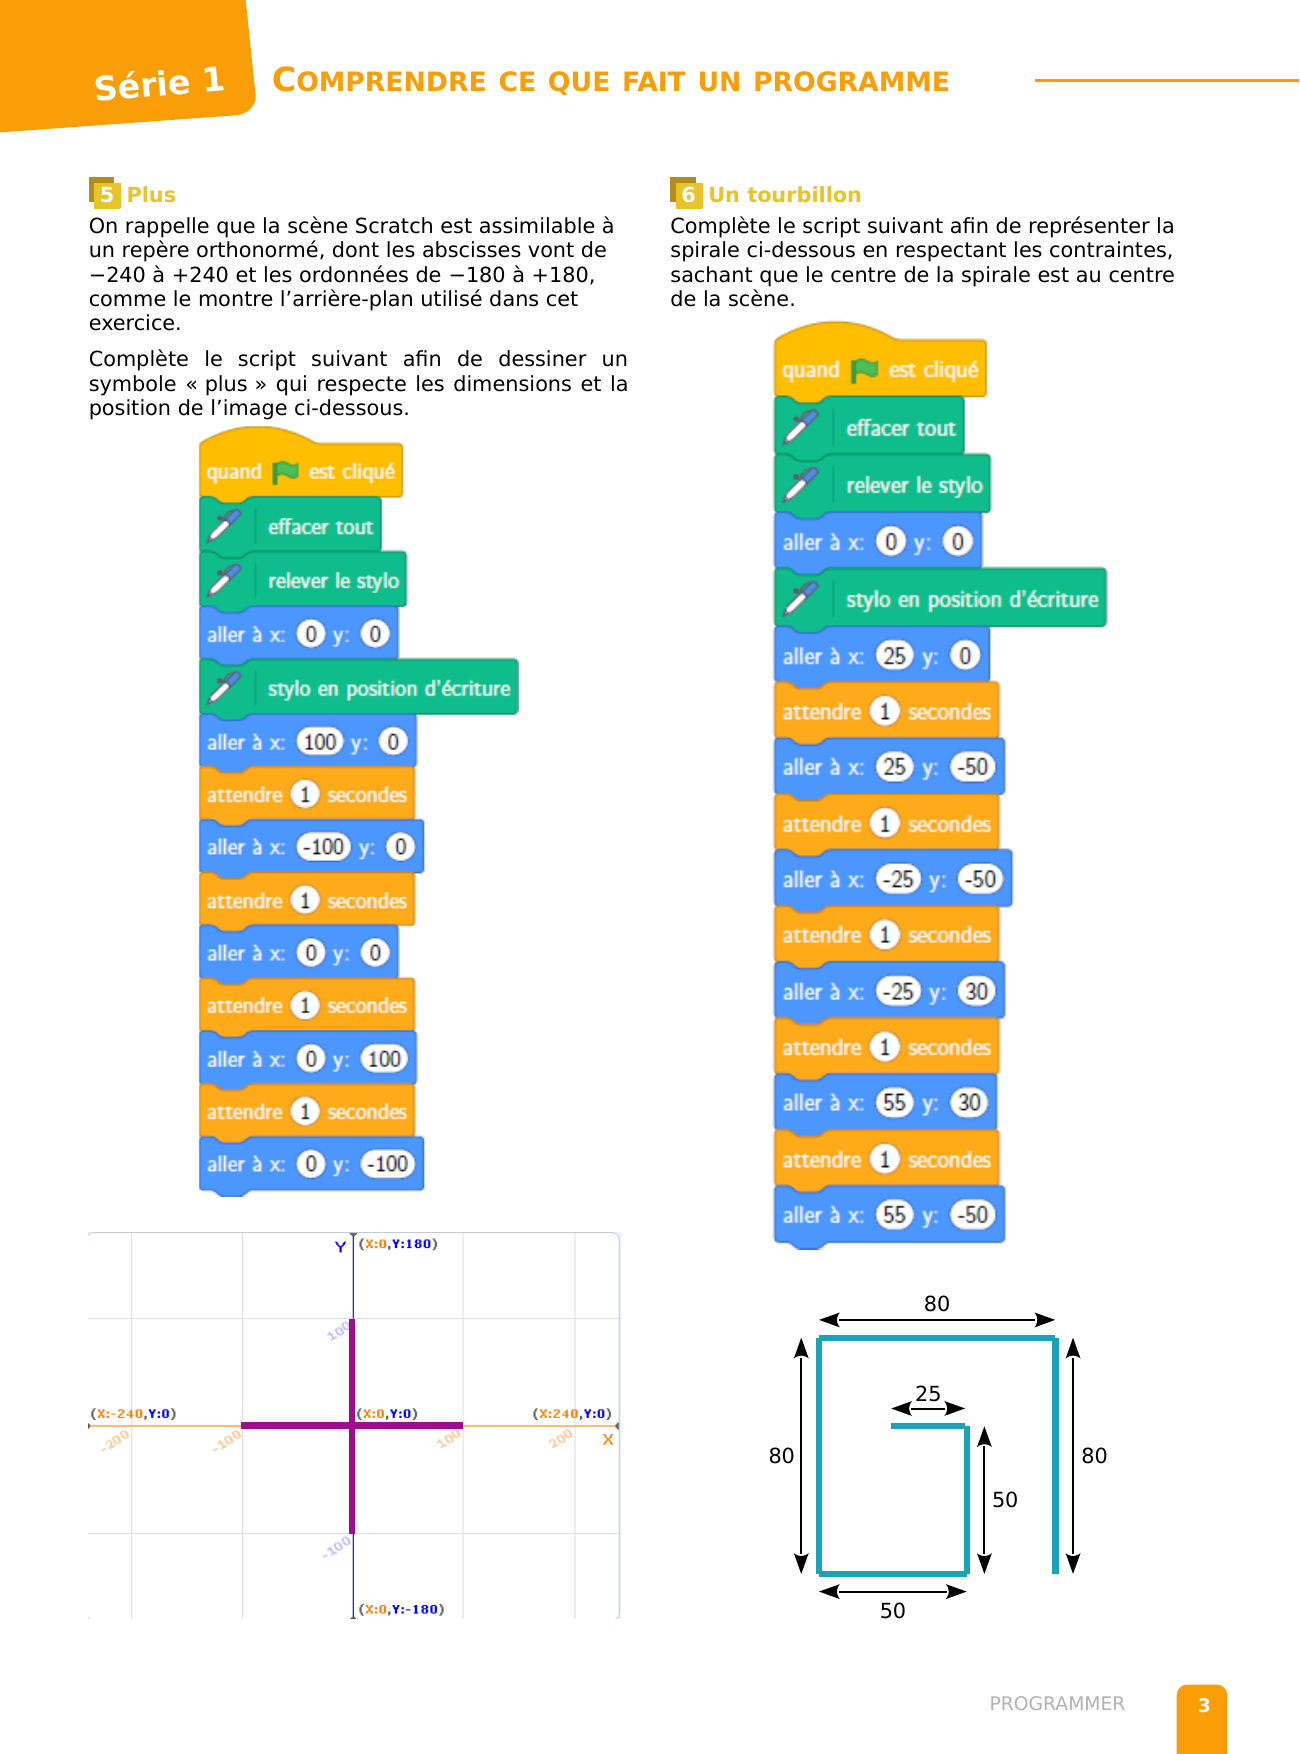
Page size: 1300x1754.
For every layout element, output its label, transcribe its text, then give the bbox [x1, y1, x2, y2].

subtitle [88, 177, 94, 208]
subtitle On rappelle que la scène Scratch est assimilable à un repère orthonormé, dont les abscisses vont de −240 à +240 et les ordonnées de −180 à +180, comme le montre l’arrière-plan utilisé dans cet exercice. [88, 214, 623, 336]
picture [88, 1232, 621, 1619]
subtitle Plus [114, 177, 629, 208]
subtitle Complète le script suivant afin de dessiner un symbole « plus » qui respecte les dimensions et la position de l’image ci-dessous. [88, 347, 629, 420]
subtitle Complète le script suivant afin de représenter la spirale ci-dessous en respectant les contraintes, sachant que le centre de la spirale est au centre de la scène. [670, 214, 1205, 311]
subtitle Un tourbillon [696, 177, 1211, 208]
picture [770, 317, 1110, 1250]
picture [198, 426, 519, 1197]
